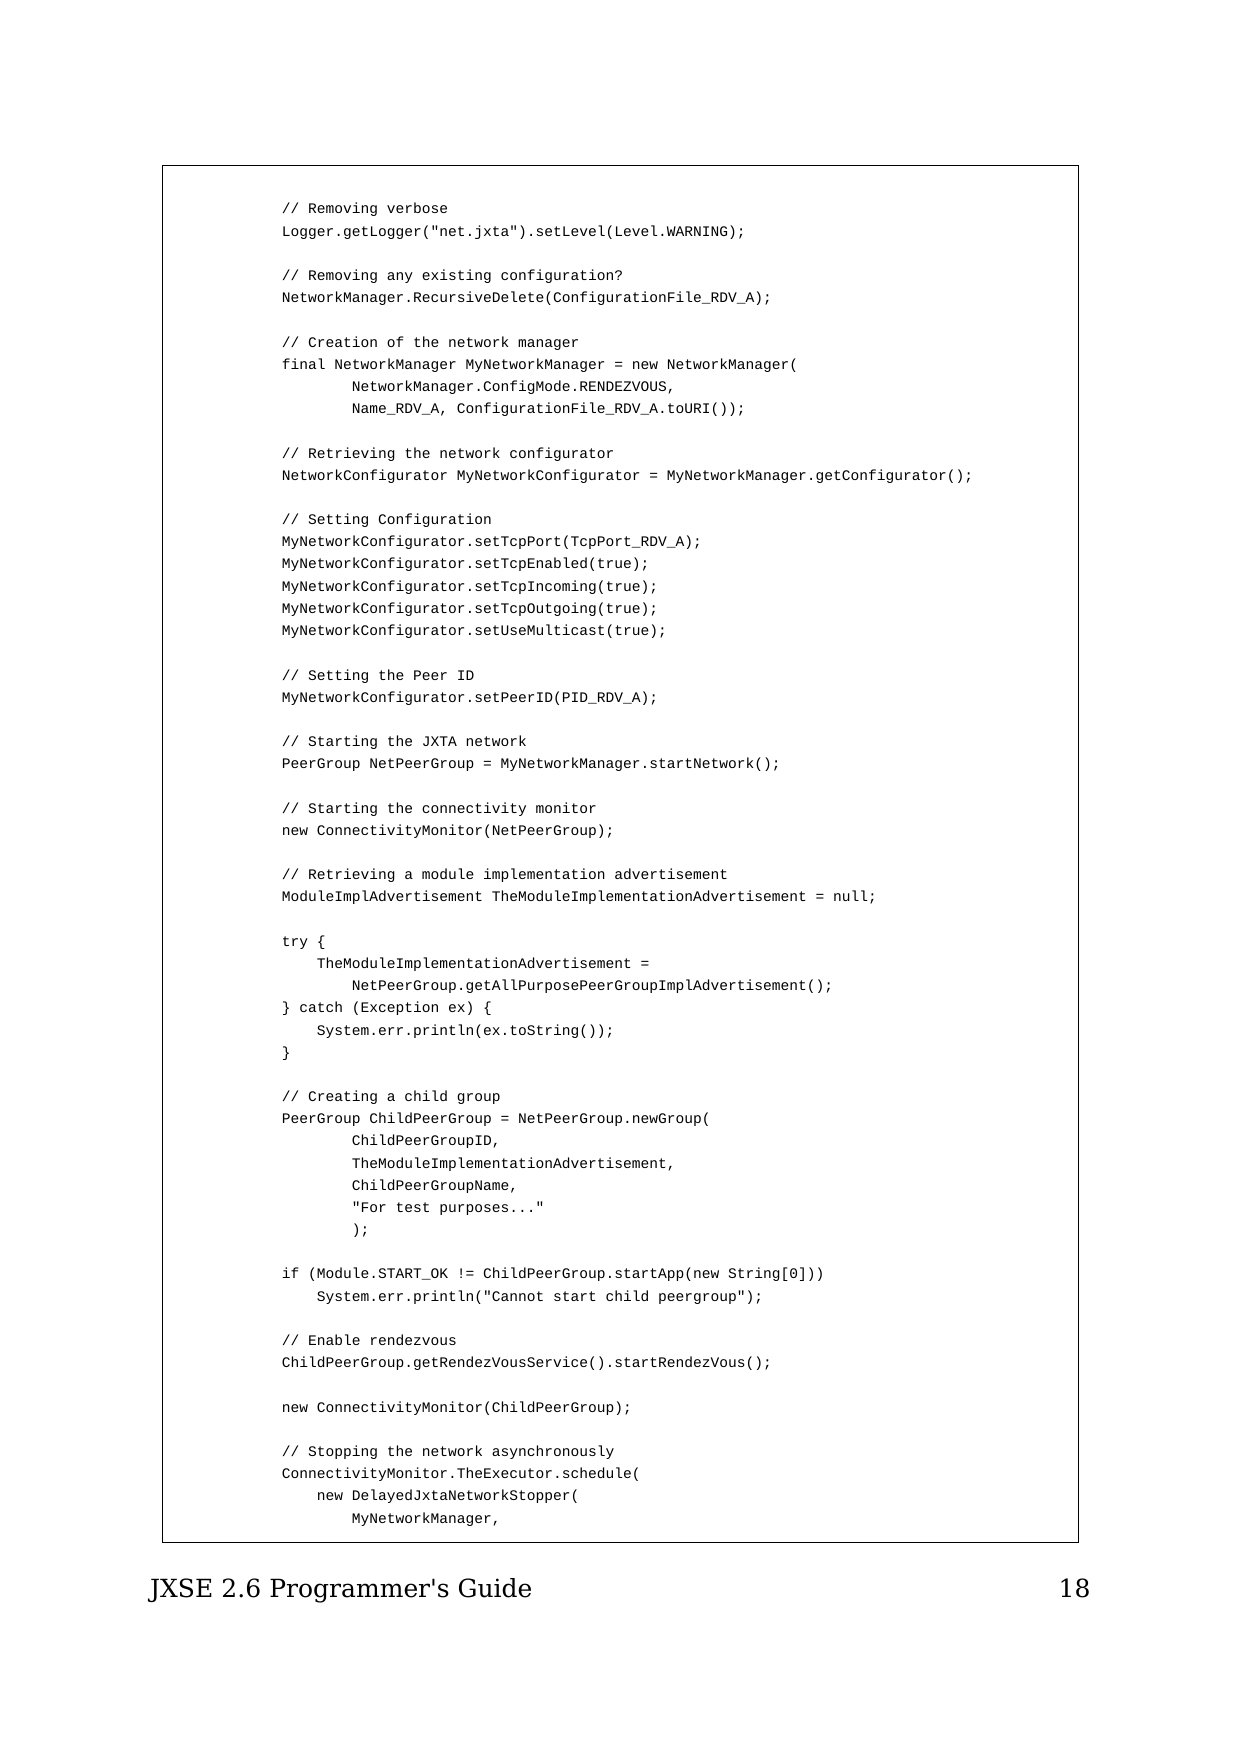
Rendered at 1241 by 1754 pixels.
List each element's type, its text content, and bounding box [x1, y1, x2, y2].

text MyNetworkConfigurator.setTcpEnabled(true); [163, 542, 1078, 564]
text NetworkConfigurator MyNetworkConfigurator = MyNetworkManager.getConfigurator(); [163, 453, 1078, 484]
text "For test purposes..." [163, 1186, 1078, 1208]
text } catch (Exception ex) { [163, 986, 1078, 1008]
text ChildPeerGroupID, [163, 1119, 1078, 1141]
text System.err.println("Cannot start child peergroup"); [163, 1274, 1078, 1305]
text ConnectivityMonitor.TheExecutor.schedule( [163, 1452, 1078, 1474]
text MyNetworkConfigurator.setTcpOutgoing(true); [163, 586, 1078, 609]
text ); [163, 1208, 1078, 1239]
text // Creating a child group [163, 1074, 1078, 1097]
text // Stopping the network asynchronously [163, 1429, 1078, 1452]
text TheModuleImplementationAdvertisement, [163, 1141, 1078, 1163]
text MyNetworkConfigurator.setPeerID(PID_RDV_A); [163, 675, 1078, 706]
text // Retrieving the network configurator [163, 431, 1078, 453]
text TheModuleImplementationAdvertisement = [163, 941, 1078, 964]
text NetPeerGroup.getAllPurposePeerGroupImplAdvertisement(); [163, 964, 1078, 986]
text new ConnectivityMonitor(NetPeerGroup); [163, 808, 1078, 839]
text new DelayedJxtaNetworkStopper( [163, 1474, 1078, 1496]
text // Setting the Peer ID [163, 653, 1078, 675]
text // Starting the connectivity monitor [163, 786, 1078, 808]
text MyNetworkConfigurator.setTcpIncoming(true); [163, 564, 1078, 586]
text // Retrieving a module implementation advertisement [163, 853, 1078, 875]
text // Setting Configuration [163, 498, 1078, 520]
text Logger.getLogger("net.jxta").setLevel(Level.WARNING); [163, 209, 1078, 240]
text // Enable rendezvous [163, 1319, 1078, 1341]
text // Creation of the network manager [163, 320, 1078, 342]
text try { [163, 919, 1078, 941]
text new ConnectivityMonitor(ChildPeerGroup); [163, 1385, 1078, 1416]
text } [163, 1030, 1078, 1061]
text PeerGroup NetPeerGroup = MyNetworkManager.startNetwork(); [163, 742, 1078, 773]
text if (Module.START_OK != ChildPeerGroup.startApp(new String[0])) [163, 1252, 1078, 1274]
text // Removing verbose [163, 187, 1078, 209]
text ChildPeerGroupName, [163, 1163, 1078, 1186]
text MyNetworkManager, [163, 1496, 1078, 1542]
text System.err.println(ex.toString()); [163, 1008, 1078, 1030]
text ModuleImplAdvertisement TheModuleImplementationAdvertisement = null; [163, 875, 1078, 906]
text NetworkManager.ConfigMode.RENDEZVOUS, [163, 364, 1078, 387]
text MyNetworkConfigurator.setUseMulticast(true); [163, 609, 1078, 640]
text PeerGroup ChildPeerGroup = NetPeerGroup.newGroup( [163, 1097, 1078, 1119]
text ChildPeerGroup.getRendezVousService().startRendezVous(); [163, 1341, 1078, 1372]
text MyNetworkConfigurator.setTcpPort(TcpPort_RDV_A); [163, 520, 1078, 542]
text Name_RDV_A, ConfigurationFile_RDV_A.toURI()); [163, 387, 1078, 418]
text // Starting the JXTA network [163, 719, 1078, 742]
text // Removing any existing configuration? [163, 254, 1078, 276]
text final NetworkManager MyNetworkManager = new NetworkManager( [163, 342, 1078, 364]
text NetworkManager.RecursiveDelete(ConfigurationFile_RDV_A); [163, 276, 1078, 307]
